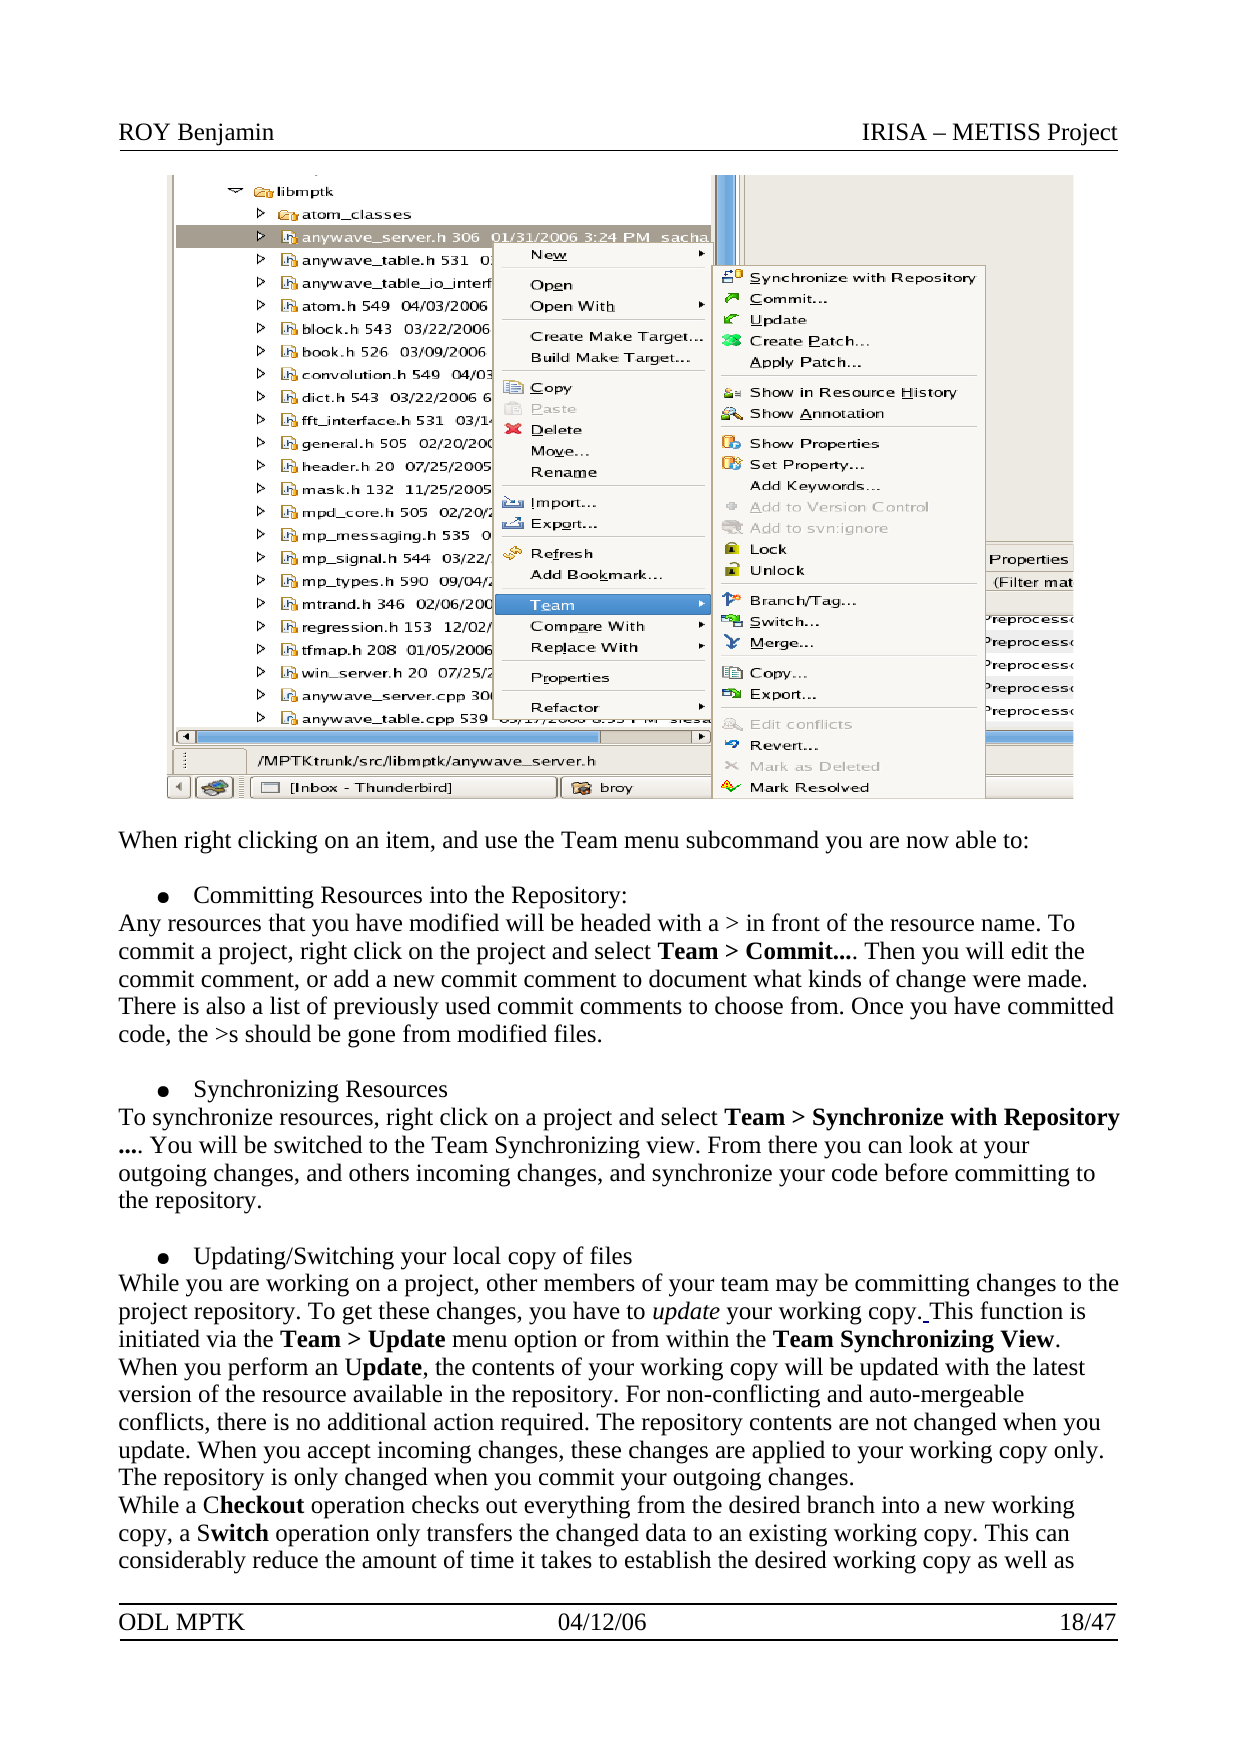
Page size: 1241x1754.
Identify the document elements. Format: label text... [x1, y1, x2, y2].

text Any resources that you have modified will be headed with a > in front of the resource name. To commit a project, right click on the project and select Team > Commit.... Then you will edit the commit comment, or add a new commit comment to document what kinds of change were made. There is also a list of previously used commit comments to choose from. Once you have committed code, the >s should be gone from modified files. [118, 909, 1122, 1048]
text While you are working on a project, other members of your team may be committing changes to the project repository. To get these changes, you have to update your working copy. This function is initiated via the Team > Update menu option or from within the Team Synchronizing View. When you perform an Update, the contents of your working copy will be updated with the latest version of the resource available in the repository. For non-conflicting and auto-mergeable conflicts, there is no additional action required. The repository contents are not changed when you update. When you accept incoming changes, these changes are applied to your working copy only. The repository is only changed when you commit your outgoing changes. [118, 1269, 1122, 1491]
text While a Checkout operation checks out everything from the desired branch into a new working copy, a Switch operation only transfers the changed data to an existing working copy. This can considerably reduce the amount of time it takes to establish the desired working copy as well as [118, 1491, 1122, 1574]
text When right clicking on an item, and use the Team menu subcommand you are now able to: [118, 826, 1122, 854]
list Committing Resources into the Repository: [156, 882, 1122, 909]
list Updating/Switching your local copy of files [156, 1242, 1122, 1269]
text To synchronize resources, right click on a project and select Team > Synchronize with Repository .... You will be switched to the Team Synchronizing view. From there you can look at your outgoing changes, and others incoming changes, and synchronize your code before committing to the repository. [118, 1103, 1122, 1214]
list Synchronizing Resources [156, 1076, 1122, 1103]
